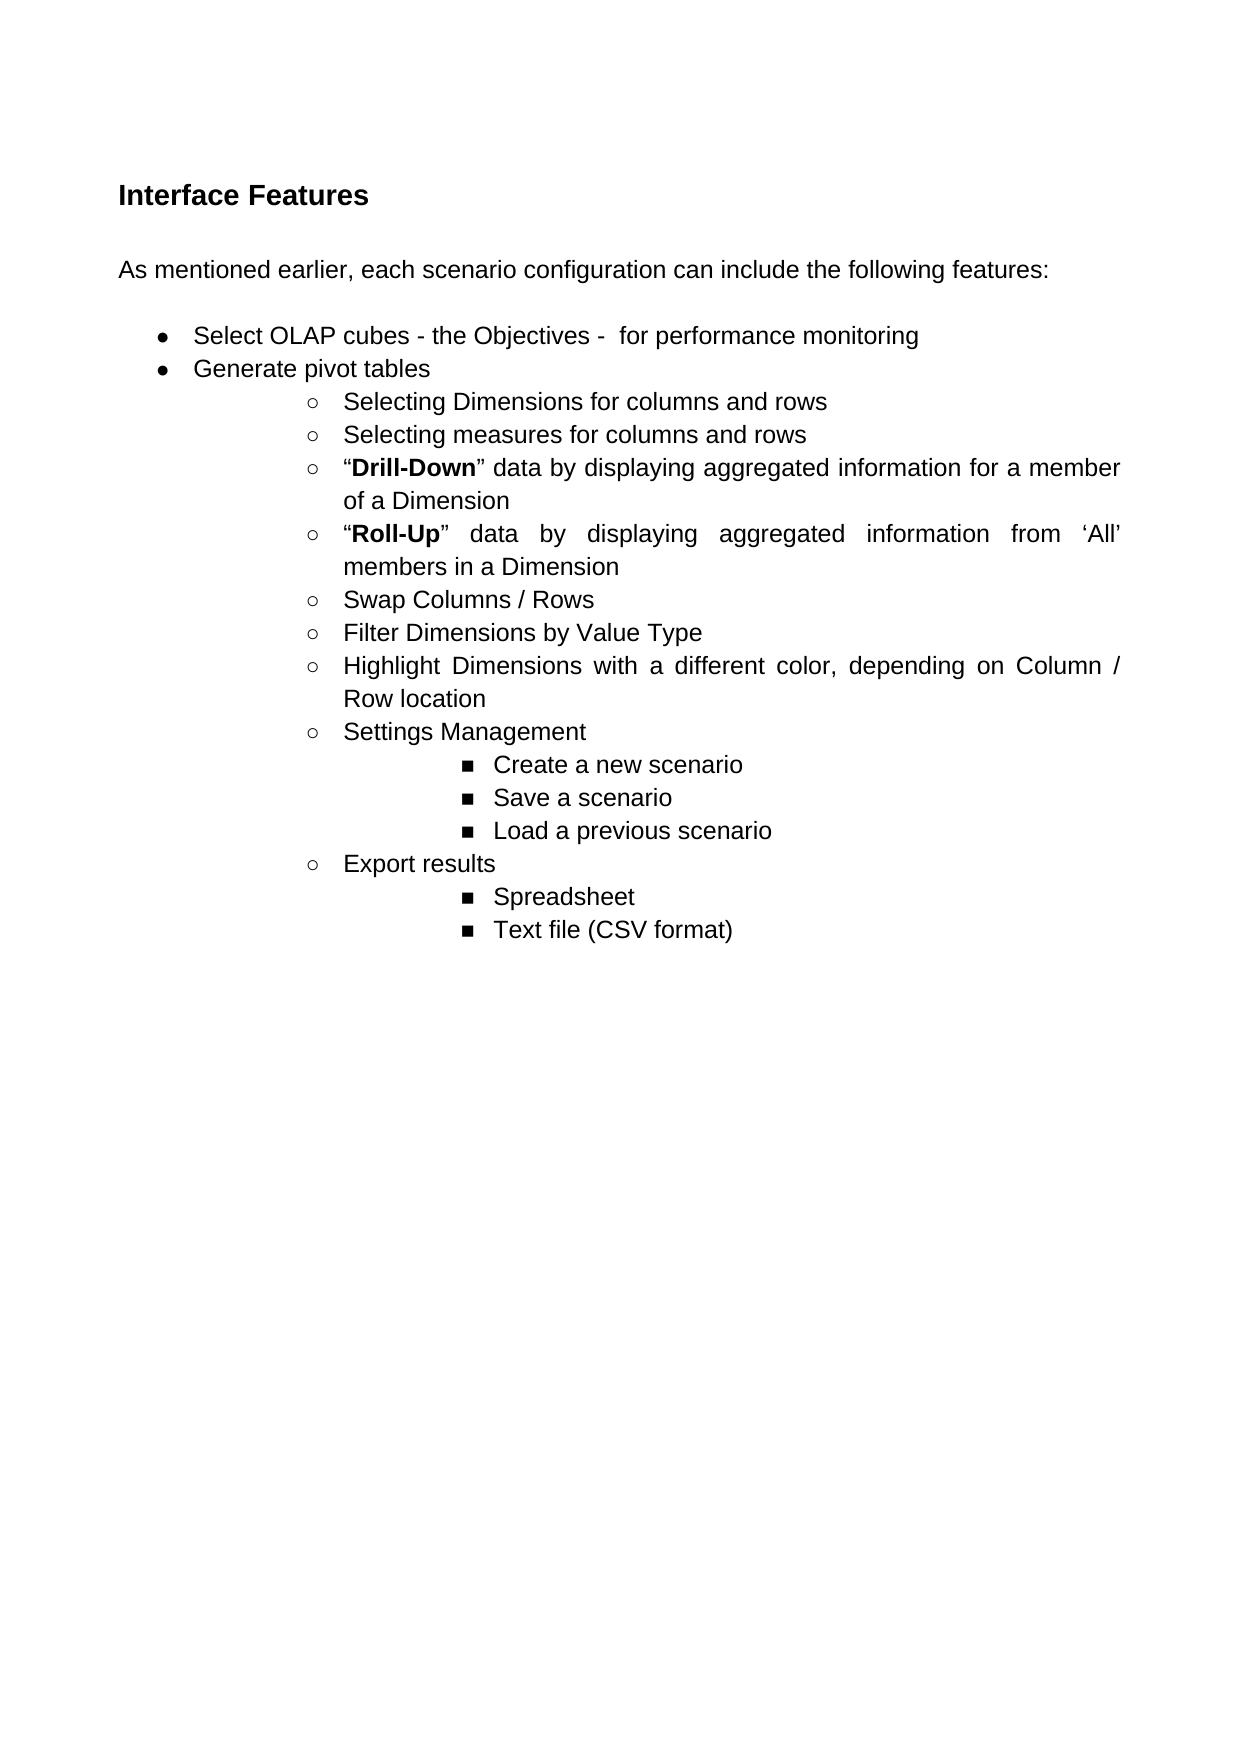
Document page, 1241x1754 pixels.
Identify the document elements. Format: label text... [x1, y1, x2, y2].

list Settings Management [306, 717, 1122, 746]
list Export results [306, 849, 1122, 878]
text As mentioned earlier, each scenario configuration can include the following features: [118, 254, 1122, 283]
list Filter Dimensions by Value Type [306, 618, 1122, 647]
list Swap Columns / Rows [306, 585, 1122, 613]
list Text file (CSV format) [343, 915, 1122, 944]
list Save a scenario [343, 783, 1122, 812]
list “Drill-Down” data by displaying aggregated information for a member of a Dimension [306, 453, 1122, 514]
list Selecting Dimensions for columns and rows [306, 387, 1122, 415]
list Generate pivot tables [193, 354, 1122, 382]
list Spreadsheet [343, 882, 1122, 911]
list “Roll-Up” data by displaying aggregated information from ‘All’ members in a Dimension [306, 519, 1122, 581]
list Create a new scenario [343, 750, 1122, 779]
subtitle Interface Features [118, 177, 1122, 211]
list Load a previous scenario [343, 816, 1122, 845]
list Highlight Dimensions with a different color, depending on Column / Row location [306, 651, 1122, 713]
list Select OLAP cubes - the Objectives - for performance monitoring [193, 321, 1122, 349]
list Selecting measures for columns and rows [306, 420, 1122, 448]
